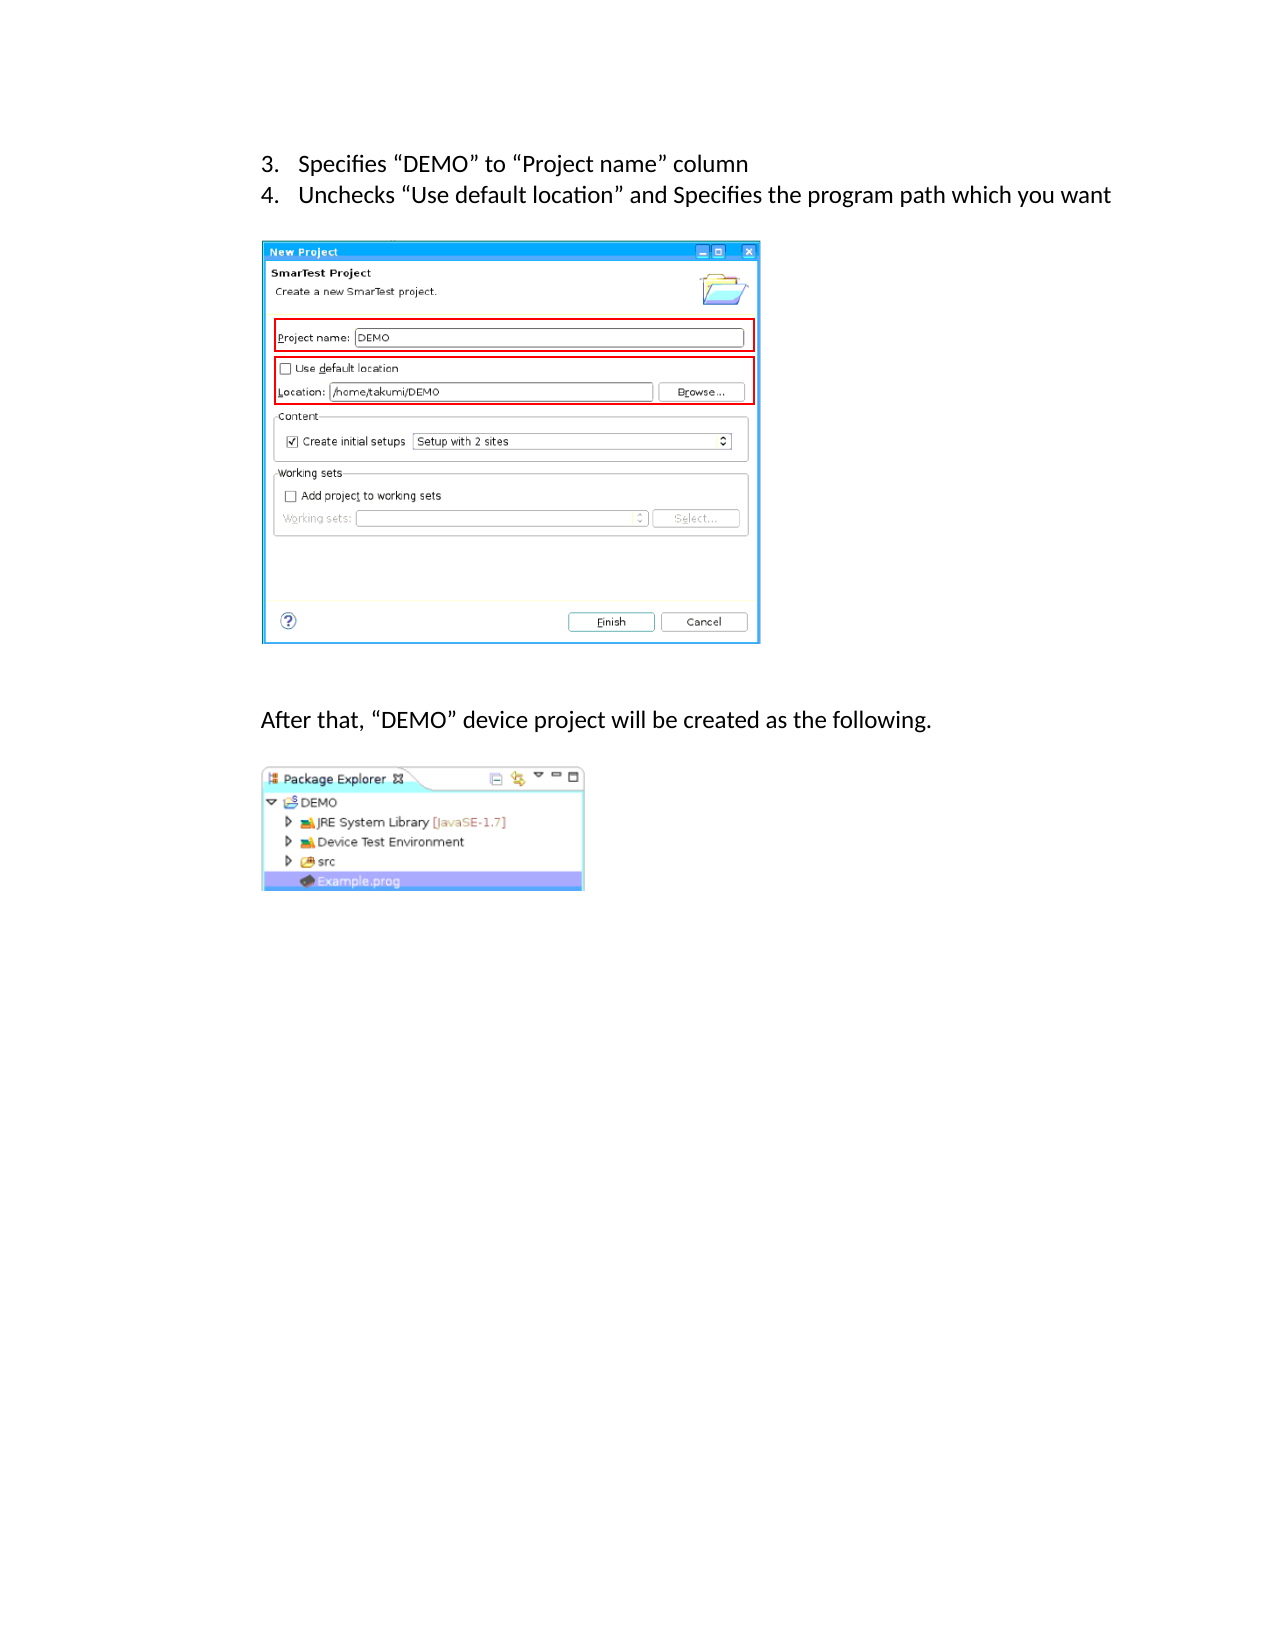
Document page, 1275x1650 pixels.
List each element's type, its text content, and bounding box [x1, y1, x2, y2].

text After that, “DEMO” device project will be created as the following. [187, 704, 1157, 735]
picture [260, 240, 761, 644]
picture [260, 765, 586, 891]
list Specifies “DEMO” to “Project name” column [261, 149, 1157, 179]
list Unchecks “Use default location” and Specifies the program path which you want [261, 179, 1157, 210]
